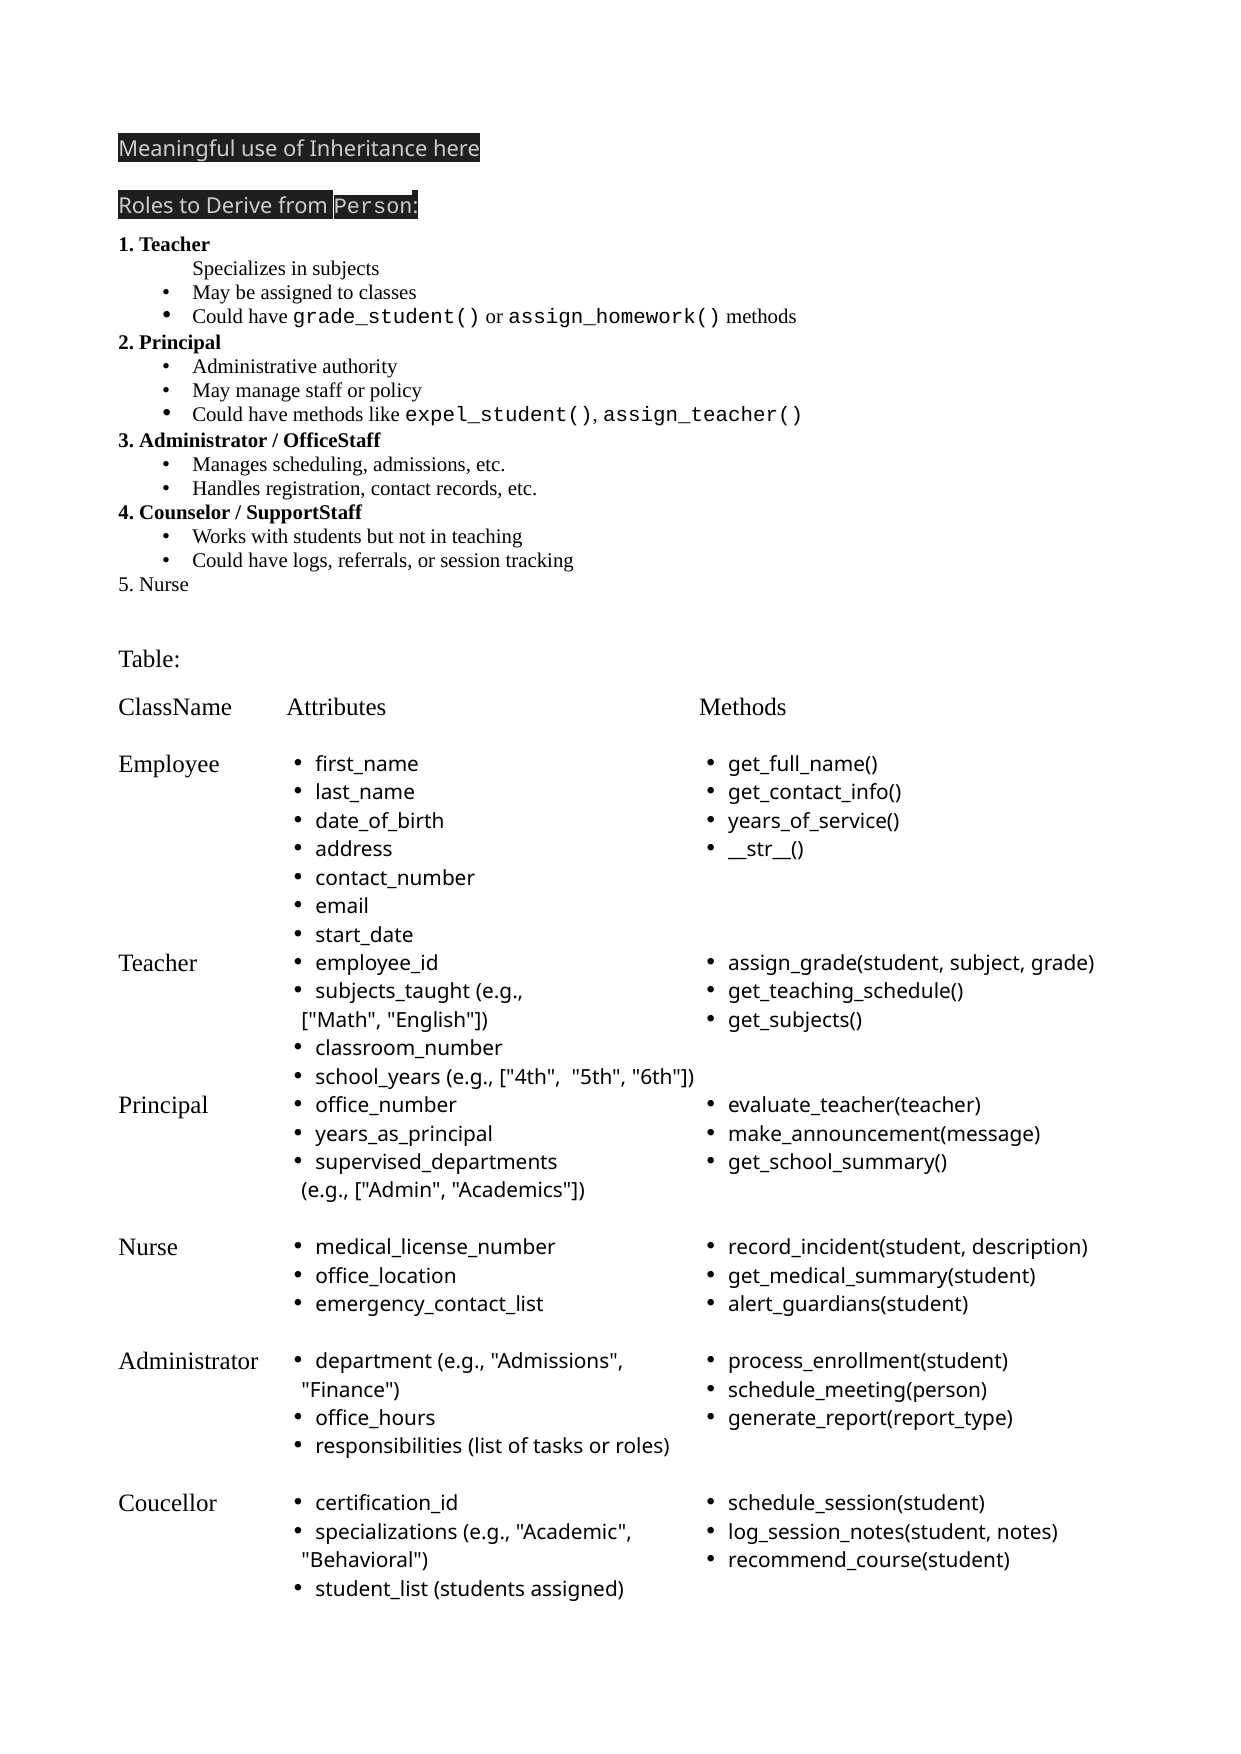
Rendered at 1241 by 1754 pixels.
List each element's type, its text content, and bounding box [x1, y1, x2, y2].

table_cell assign_grade(student, subject, grade) get_teaching_schedule() get_subjects() [699, 948, 1122, 1090]
table_cell employee_id subjects_taught (e.g., ["Math", "English"]) classroom_number school_years (e.g., ["4th", "5th", "6th"]) [286, 948, 699, 1090]
table_cell Employee [118, 749, 286, 948]
text 5. Nurse [118, 572, 1122, 596]
table_header Methods [699, 692, 1122, 720]
table_cell schedule_session(student) log_session_notes(student, notes) recommend_course(student) [699, 1489, 1122, 1631]
list Specializes in subjects [162, 256, 1122, 280]
subtitle Meaningful use of Inheritance here [118, 133, 1122, 162]
table_cell Teacher [118, 948, 286, 1090]
table_cell department (e.g., "Admissions", "Finance") office_hours responsibilities (list of tasks or roles) [286, 1346, 699, 1488]
subtitle Roles to Derive from Person: [118, 189, 1122, 219]
table_cell Nurse [118, 1233, 286, 1346]
text Table: [118, 644, 1122, 673]
table_cell Principal [118, 1090, 286, 1232]
subtitle 1. Teacher [118, 232, 1122, 256]
table_cell get_full_name() get_contact_info() years_of_service() __str__() [699, 749, 1122, 948]
subtitle 2. Principal [118, 330, 1122, 354]
list Could have grade_student() or assign_homework() methods [162, 304, 1122, 330]
table_cell medical_license_number office_location emergency_contact_list [286, 1233, 699, 1346]
table_cell Coucellor [118, 1489, 286, 1631]
list Handles registration, contact records, etc. [162, 476, 1122, 500]
table_header Attributes [286, 692, 699, 720]
table_cell record_incident(student, description) get_medical_summary(student) alert_guardians(student) [699, 1233, 1122, 1346]
subtitle 4. Counselor / SupportStaff [118, 500, 1122, 524]
table_header ClassName [118, 692, 286, 720]
table_cell certification_id specializations (e.g., "Academic", "Behavioral") student_list (students assigned) [286, 1489, 699, 1631]
subtitle 3. Administrator / OfficeStaff [118, 428, 1122, 452]
table_cell [286, 720, 699, 749]
list Manages scheduling, admissions, etc. [162, 452, 1122, 476]
list Could have logs, referrals, or session tracking [162, 548, 1122, 572]
list May be assigned to classes [162, 280, 1122, 304]
table_cell [699, 720, 1122, 749]
list May manage staff or policy [162, 378, 1122, 402]
list Could have methods like expel_student(), assign_teacher() [162, 402, 1122, 428]
list Works with students but not in teaching [162, 524, 1122, 548]
table_cell process_enrollment(student) schedule_meeting(person) generate_report(report_type) [699, 1346, 1122, 1488]
table_cell office_number years_as_principal supervised_departments (e.g., ["Admin", "Academics"]) [286, 1090, 699, 1232]
table_cell first_name last_name date_of_birth address contact_number email start_date [286, 749, 699, 948]
table_cell Administrator [118, 1346, 286, 1488]
table_cell [118, 720, 286, 749]
list Administrative authority [162, 354, 1122, 378]
table_cell evaluate_teacher(teacher) make_announcement(message) get_school_summary() [699, 1090, 1122, 1232]
